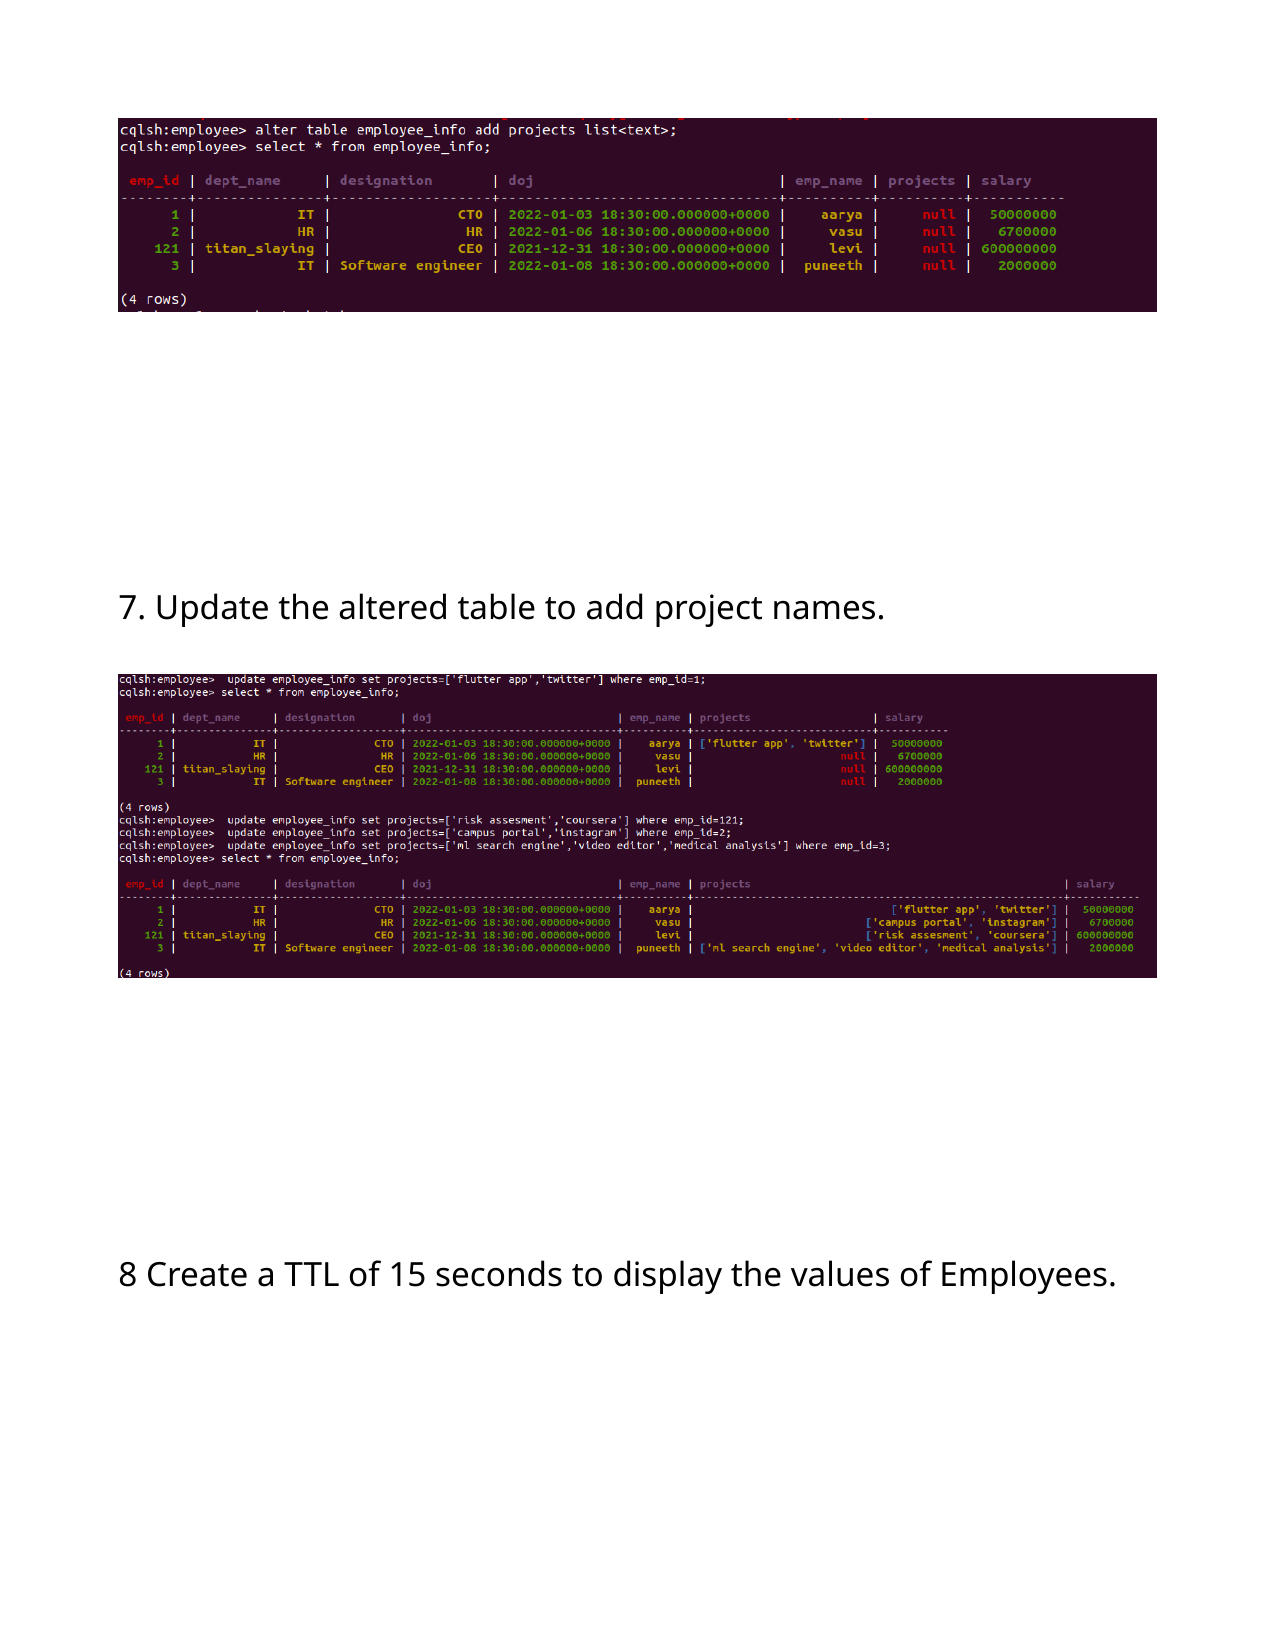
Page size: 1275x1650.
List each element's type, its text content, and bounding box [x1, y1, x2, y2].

picture [118, 674, 1157, 978]
text 8 Create a TTL of 15 seconds to display the values of Employees. [118, 1205, 1157, 1296]
text 7. Update the altered table to add project names. [118, 584, 1157, 629]
picture [118, 118, 1157, 312]
